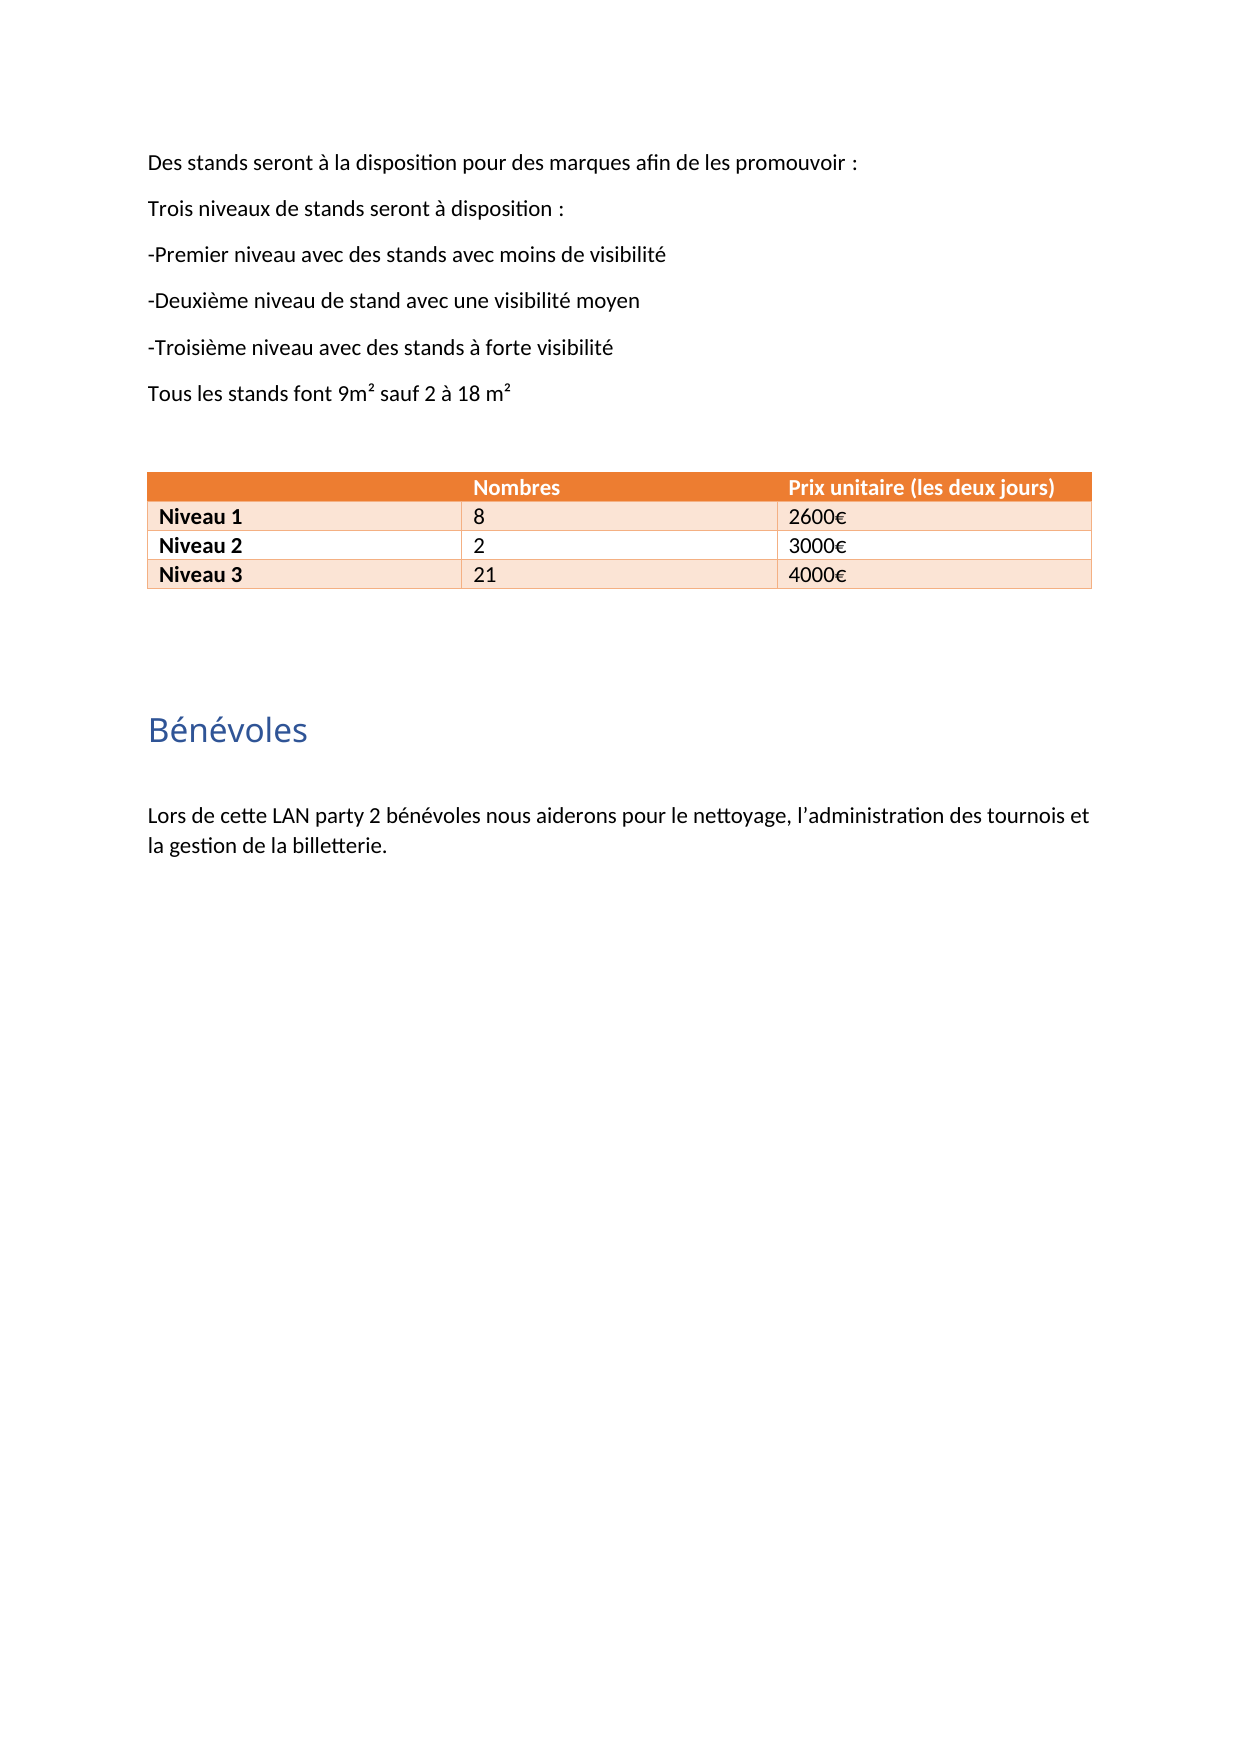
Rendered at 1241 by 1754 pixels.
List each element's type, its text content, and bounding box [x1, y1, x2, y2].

table_cell Niveau 1 [148, 502, 461, 530]
table_cell 4000€ [778, 560, 1091, 588]
text -Deuxième niveau de stand avec une visibilité moyen [148, 287, 1093, 315]
text -Troisième niveau avec des stands à forte visibilité [148, 333, 1093, 361]
text -Premier niveau avec des stands avec moins de visibilité [148, 240, 1093, 268]
text Trois niveaux de stands seront à disposition : [148, 194, 1093, 222]
table_cell 2 [462, 531, 777, 559]
table_cell 3000€ [778, 531, 1091, 559]
table_header Nombres [462, 473, 777, 501]
table_header Prix unitaire (les deux jours) [777, 473, 1091, 501]
text Lors de cette LAN party 2 bénévoles nous aiderons pour le nettoyage, l’administration des tournois et la gestion de la billetterie. [148, 802, 1093, 859]
text Tous les stands font 9m² sauf 2 à 18 m² [148, 379, 1093, 407]
text Des stands seront à la disposition pour des marques afin de les promouvoir : [148, 148, 1093, 176]
table_header [148, 473, 462, 501]
table_cell Niveau 3 [148, 560, 461, 588]
table_cell Niveau 2 [148, 531, 461, 559]
table_cell 2600€ [778, 502, 1091, 530]
subtitle Bénévoles [148, 707, 1093, 752]
table_cell 21 [462, 560, 777, 588]
table_cell 8 [462, 502, 777, 530]
